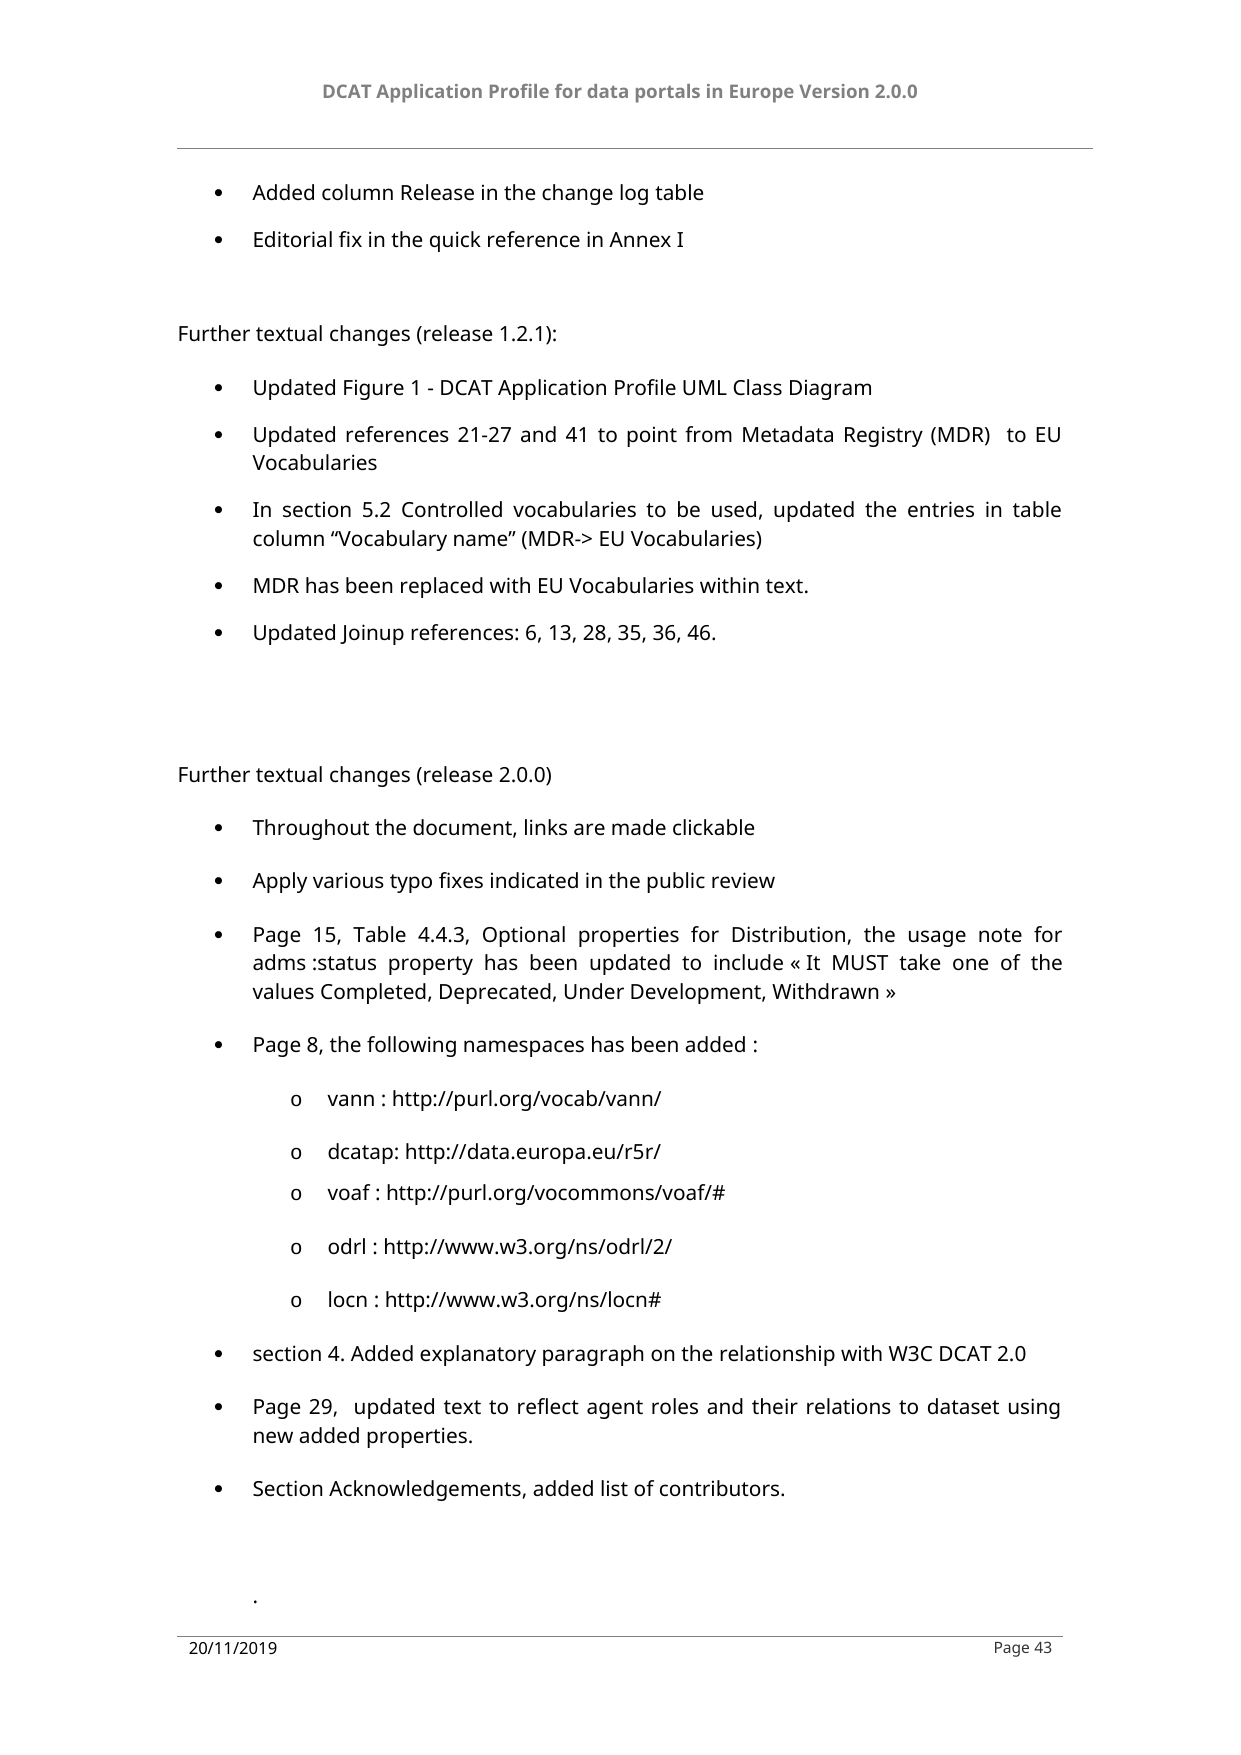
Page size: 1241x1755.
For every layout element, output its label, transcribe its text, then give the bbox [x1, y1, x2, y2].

list In section 5.2 Controlled vocabularies to be used, updated the entries in table column “Vocabulary name” (MDR-> EU Vocabularies) [215, 495, 1063, 552]
list dcatap: http://data.europa.eu/r5r/ [290, 1137, 1063, 1166]
list . [252, 1581, 1063, 1610]
list vann : http://purl.org/vocab/vann/ [290, 1084, 1063, 1112]
list Editorial fix in the quick reference in Annex I [215, 225, 1063, 253]
list Page 15, Table 4.4.3, Optional properties for Distribution, the usage note for adms :status property has been updated to include « It MUST take one of the values Completed, Deprecated, Under Development, Withdrawn » [215, 920, 1063, 1005]
list odrl : http://www.w3.org/ns/odrl/2/ [290, 1232, 1063, 1261]
list locn : http://www.w3.org/ns/locn# [290, 1286, 1063, 1314]
list Throughout the document, links are made clickable [215, 813, 1063, 842]
list Updated Figure 1 - DCAT Application Profile UML Class Diagram [215, 373, 1063, 401]
list Page 29, updated text to reflect agent roles and their relations to dataset using new added properties. [215, 1392, 1063, 1449]
list Added column Release in the change log table [215, 178, 1063, 206]
list Apply various typo fixes indicated in the public review [215, 867, 1063, 895]
text Further textual changes (release 2.0.0) [177, 760, 1063, 788]
list voaf : http://purl.org/vocommons/voaf/# [290, 1178, 1063, 1207]
list section 4. Added explanatory paragraph on the relationship with W3C DCAT 2.0 [215, 1339, 1063, 1367]
list Section 9, added list of contributors. [215, 1474, 1063, 1503]
list Updated references 21-27 and 41 to point from Metadata Registry (MDR) to EU Vocabularies [215, 420, 1063, 477]
list Page 8, the following namespaces has been added : [215, 1030, 1063, 1059]
list MDR has been replaced with EU Vocabularies within text. [215, 571, 1063, 599]
text Further textual changes (release 1.2.1): [177, 319, 1063, 348]
list Updated Joinup references: 6, 13, 28, 35, 36, 46. [215, 618, 1063, 647]
